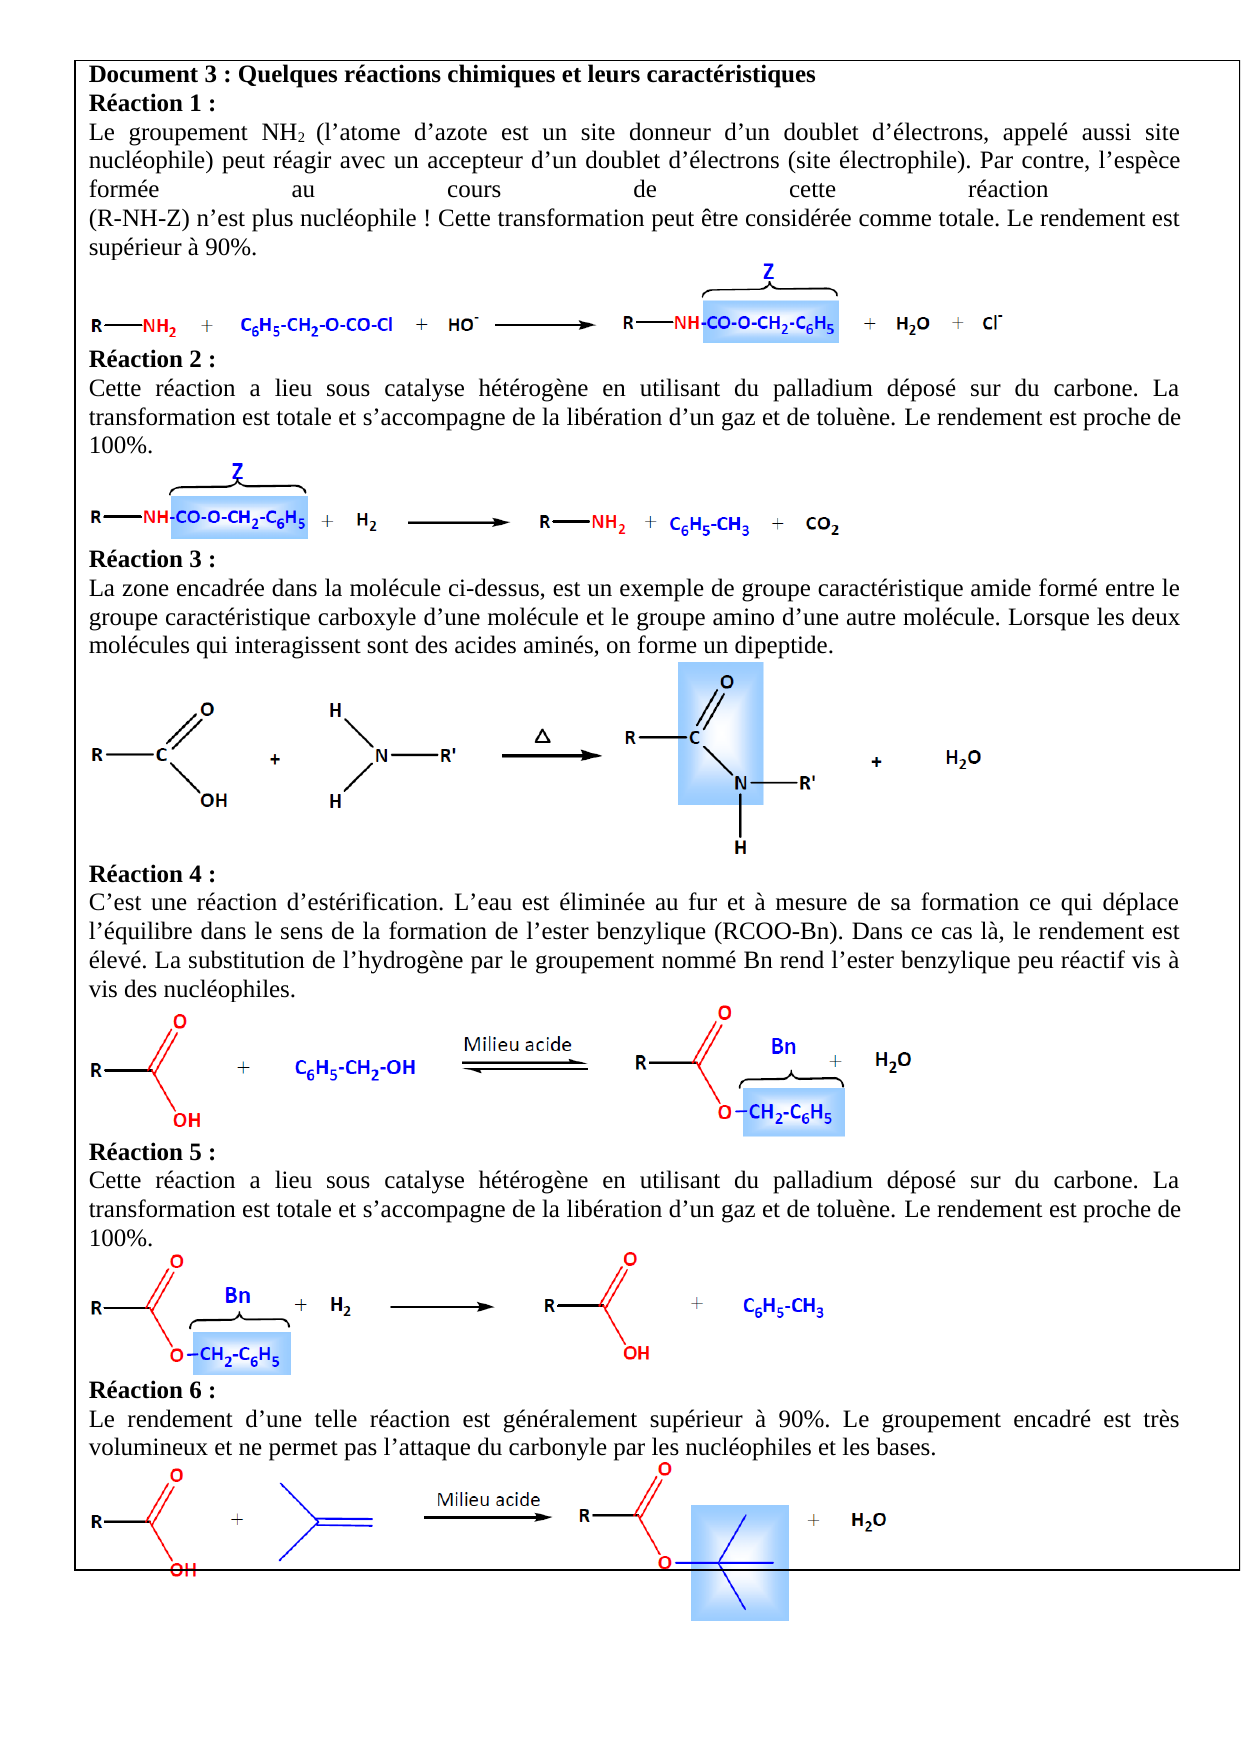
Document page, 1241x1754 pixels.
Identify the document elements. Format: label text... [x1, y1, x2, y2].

text Réaction 4 : [88, 859, 1181, 887]
text Cette réaction a lieu sous catalyse hétérogène en utilisant du palladium déposé sur du carbone. La transformation est totale et s’accompagne de la libération d’un gaz et de toluène. Le rendement est proche de 100%. [88, 373, 1181, 459]
picture [88, 260, 1006, 344]
text La zone encadrée dans la molécule ci-dessus, est un exemple de groupe caractéristique amide formé entre le groupe caractéristique carboxyle d’une molécule et le groupe amino d’une autre molécule. Lorsque les deux molécules qui interagissent sont des acides aminés, on forme un dipeptide. [88, 573, 1181, 659]
picture [88, 1461, 888, 1569]
text Le groupement NH2 (l’atome d’azote est un site donneur d’un doublet d’électrons, appelé aussi site nucléophile) peut réagir avec un accepteur d’un doublet d’électrons (site électrophile). Par contre, l’espèce formée au cours de cette réaction (R-NH-Z) n’est plus nucléophile ! Cette transformation peut être considérée comme totale. Le rendement est supérieur à 90%. [88, 117, 1181, 260]
picture [88, 1571, 888, 1621]
text Réaction 1 : [88, 88, 1181, 117]
text Document 3 : Quelques réactions chimiques et leurs caractéristiques [88, 61, 1181, 88]
picture [88, 1002, 913, 1137]
text Cette réaction a lieu sous catalyse hétérogène en utilisant du palladium déposé sur du carbone. La transformation est totale et s’accompagne de la libération d’un gaz et de toluène. Le rendement est proche de 100%. [88, 1165, 1181, 1252]
picture [88, 1251, 826, 1375]
picture [88, 659, 984, 859]
text Réaction 2 : [88, 344, 1181, 373]
text Le rendement d’une telle réaction est généralement supérieur à 90%. Le groupement encadré est très volumineux et ne permet pas l’attaque du carbonyle par les nucléophiles et les bases. [88, 1404, 1181, 1461]
text Réaction 6 : [88, 1375, 1181, 1404]
text Réaction 5 : [88, 1137, 1181, 1165]
picture [88, 459, 842, 544]
text C’est une réaction d’estérification. L’eau est éliminée au fur et à mesure de sa formation ce qui déplace l’équilibre dans le sens de la formation de l’ester benzylique (RCOO-Bn). Dans ce cas là, le rendement est élevé. La substitution de l’hydrogène par le groupement nommé Bn rend l’ester benzylique peu réactif vis à vis des nucléophiles. [88, 887, 1181, 1002]
text Réaction 3 : [88, 544, 1181, 573]
